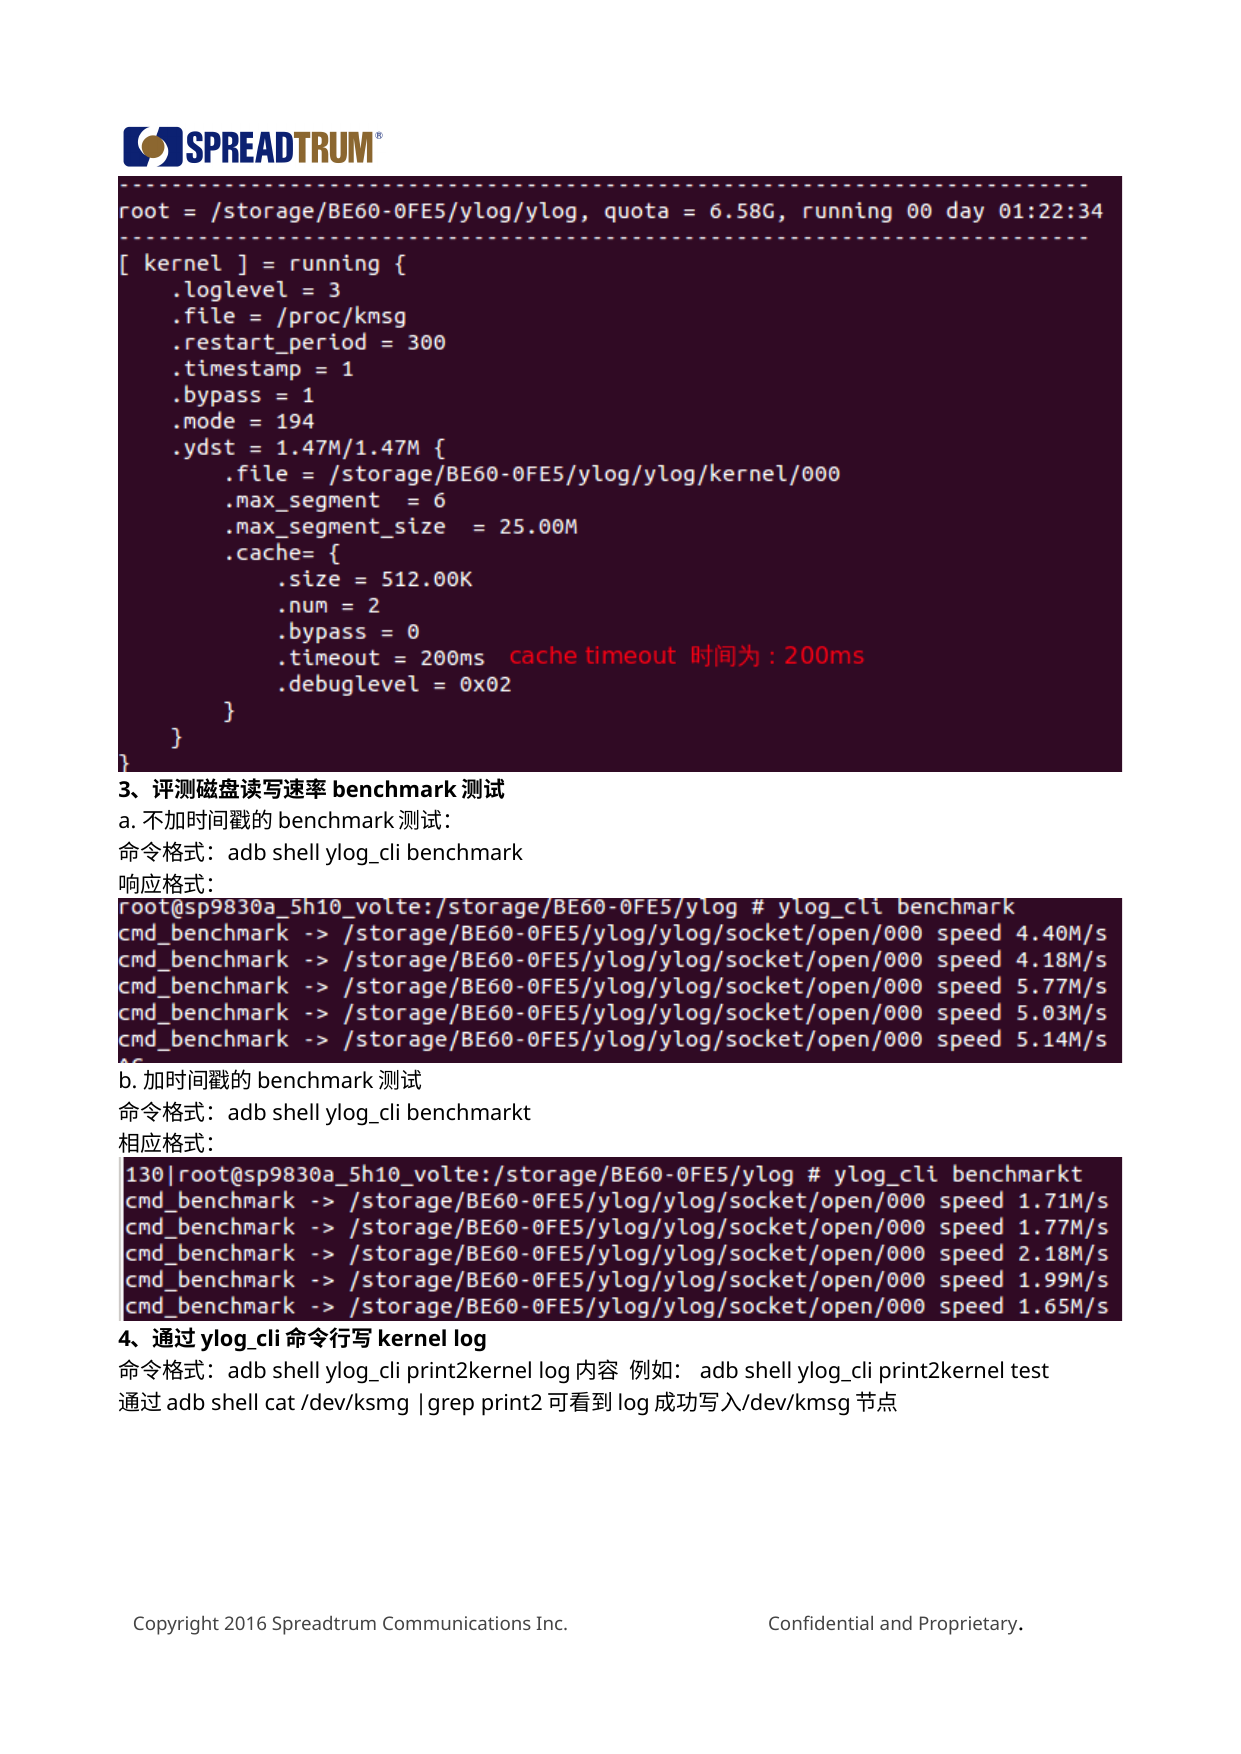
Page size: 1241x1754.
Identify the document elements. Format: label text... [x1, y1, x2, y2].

text 通过adb shell cat /dev/ksmg |grep print2可看到log成功写入/dev/kmsg节点 [118, 1384, 1122, 1416]
text 3、评测磁盘读写速率benchmark测试 [118, 772, 1122, 803]
text 4、通过ylog_cli命令行写kernel log [118, 1321, 1122, 1353]
picture [118, 1157, 1123, 1321]
text 命令格式：adb shell ylog_cli print2kernel log内容 例如： adb shell ylog_cli print2kernel test [118, 1353, 1122, 1384]
text 响应格式： [118, 867, 1122, 898]
text 相应格式： [118, 1126, 1122, 1157]
picture [118, 898, 1123, 1063]
text 命令格式：adb shell ylog_cli benchmarkt [118, 1094, 1122, 1126]
text a. 不加时间戳的benchmark测试： [118, 803, 1122, 835]
text b. 加时间戳的benchmark测试 [118, 1063, 1122, 1094]
picture [118, 176, 1123, 772]
picture [120, 123, 386, 168]
text 命令格式：adb shell ylog_cli benchmark [118, 835, 1122, 867]
